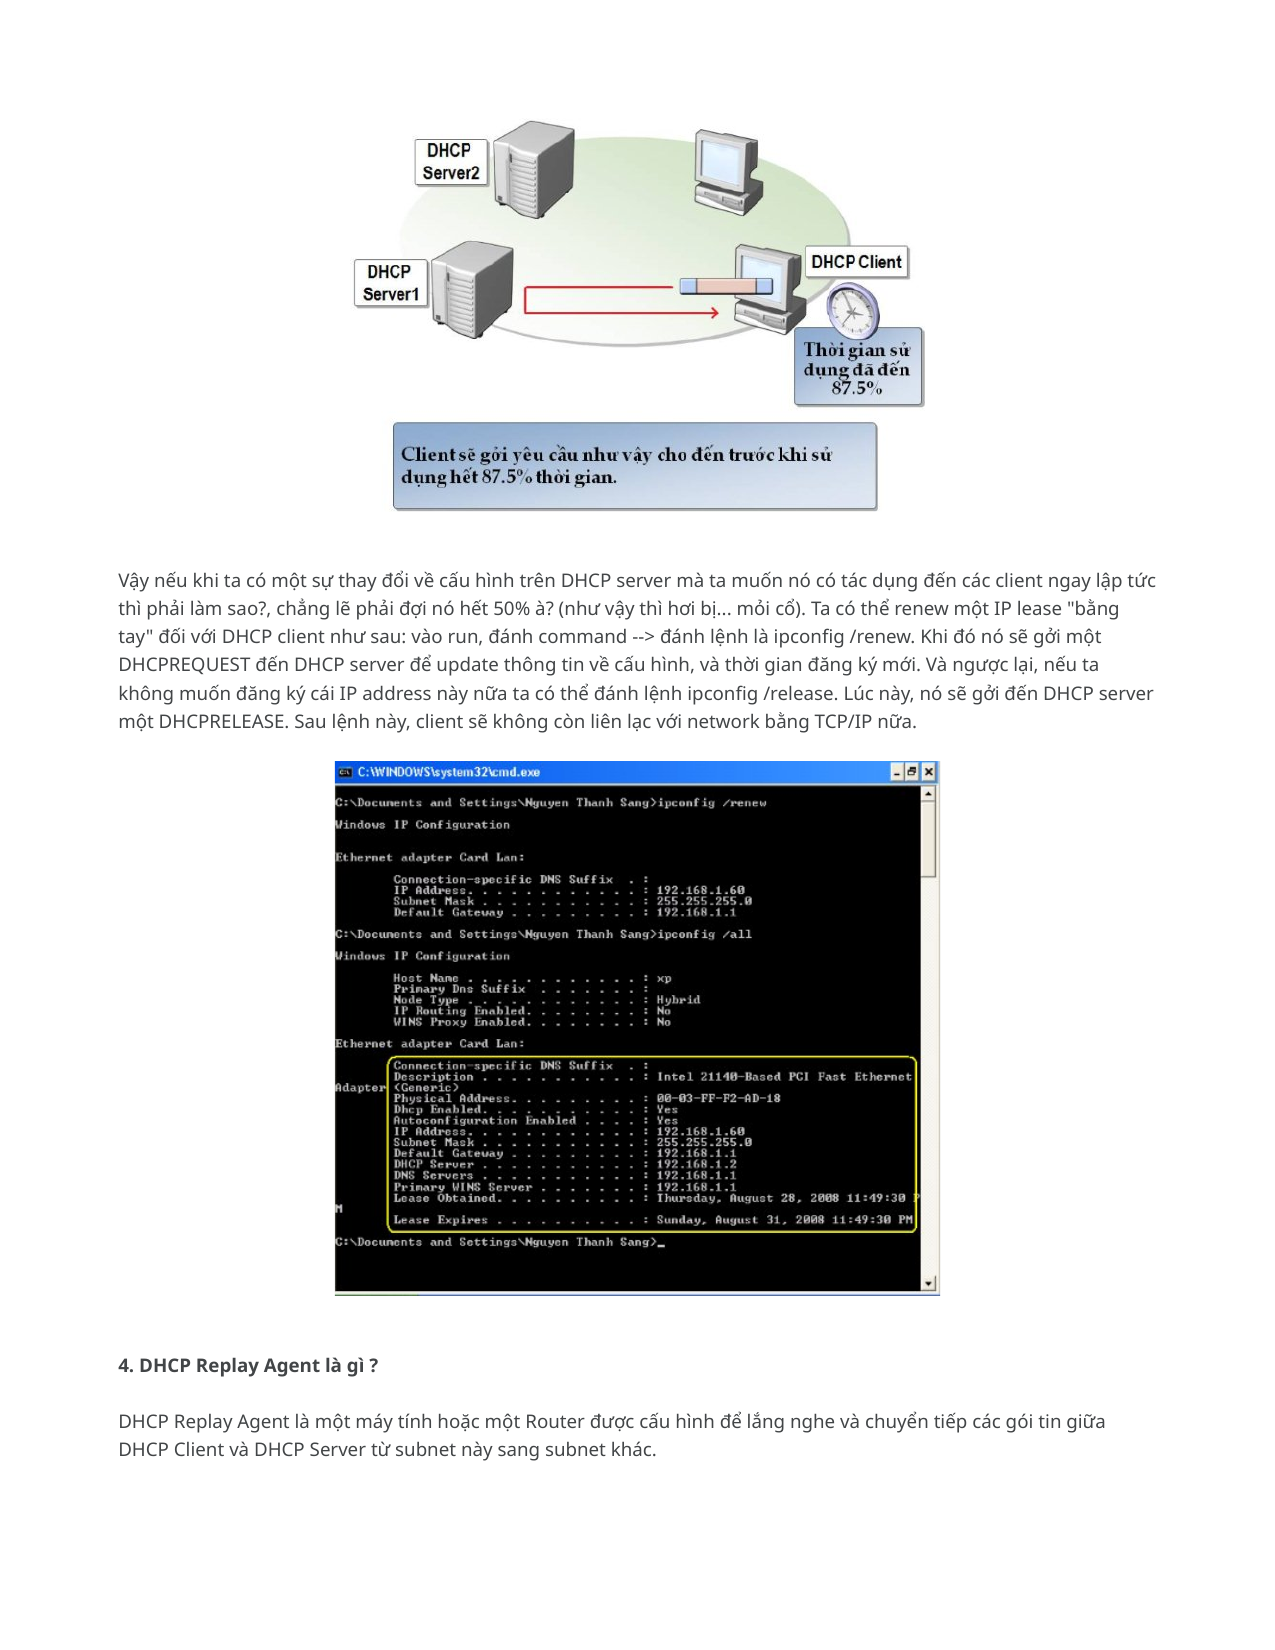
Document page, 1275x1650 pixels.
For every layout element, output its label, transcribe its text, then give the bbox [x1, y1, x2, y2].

text 4. DHCP Replay Agent là gì ? DHCP Replay Agent là một máy tính hoặc một Router được cấu hình để lắng nghe và chuyển tiếp các gói tin giữa DHCP Client và DHCP Server từ subnet này sang subnet khác. [118, 1349, 1157, 1462]
picture [334, 761, 941, 1296]
text Vậy nếu khi ta có một sự thay đổi về cấu hình trên DHCP server mà ta muốn nó có tác dụng đến các client ngay lập tức thì phải làm sao?, chẳng lẽ phải đợi nó hết 50% à? (như vậy thì hơi bị... mỏi cổ). Ta có thể renew một IP lease "bằng tay" đối với DHCP client như sau: vào run, đánh command --> đánh lệnh là ipconfig /renew. Khi đó nó sẽ gởi một DHCPREQUEST đến DHCP server để update thông tin về cấu hình, và thời gian đăng ký mới. Và ngược lại, nếu ta không muốn đăng ký cái IP address này nữa ta có thể đánh lệnh ipconfig /release. Lúc này, nó sẽ gởi đến DHCP server một DHCPRELEASE. Sau lệnh này, client sẽ không còn liên lạc với network bằng TCP/IP nữa. [118, 537, 1157, 733]
picture [350, 118, 926, 512]
